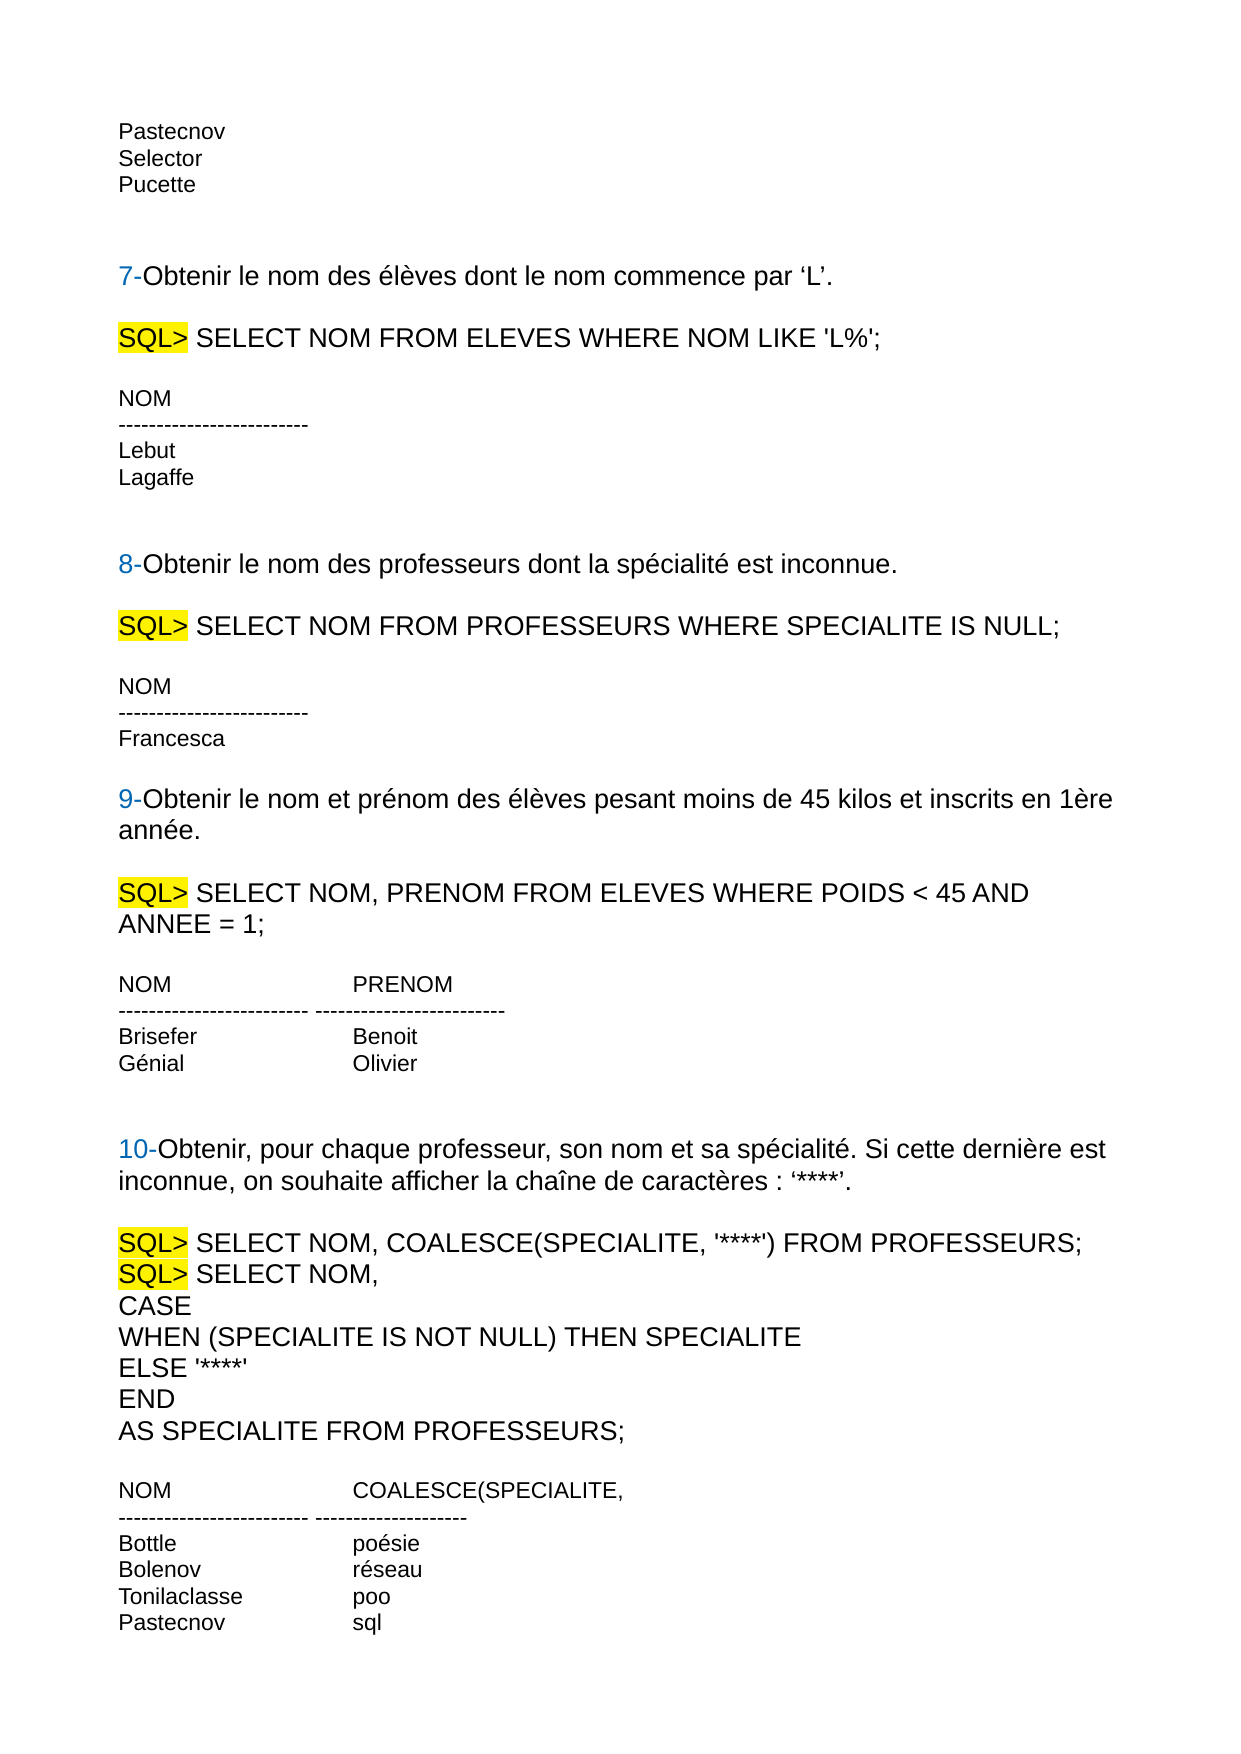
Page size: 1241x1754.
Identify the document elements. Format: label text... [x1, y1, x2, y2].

text END [118, 1383, 1122, 1415]
text Selector [118, 144, 1122, 171]
text SQL> SELECT NOM FROM ELEVES WHERE NOM LIKE 'L%'; [118, 322, 1122, 353]
text SQL> SELECT NOM, PRENOM FROM ELEVES WHERE POIDS < 45 AND ANNEE = 1; [118, 877, 1122, 939]
text ELSE '****' [118, 1352, 1122, 1383]
text SQL> SELECT NOM, COALESCE(SPECIALITE, '****') FROM PROFESSEURS; [118, 1227, 1122, 1258]
text AS SPECIALITE FROM PROFESSEURS; [118, 1415, 1122, 1446]
text ------------------------- -------------------- [118, 1504, 1122, 1530]
text Francesca [118, 725, 1122, 752]
text Bolenov réseau [118, 1556, 1122, 1583]
text 10-Obtenir, pour chaque professeur, son nom et sa spécialité. Si cette dernière est inconnue, on souhaite afficher la chaîne de caractères : ‘****’. [118, 1133, 1122, 1196]
text Pastecnov sql [118, 1609, 1122, 1635]
text Pastecnov [118, 118, 1122, 144]
text Pucette [118, 171, 1122, 197]
text Lagaffe [118, 464, 1122, 490]
text ------------------------- [118, 699, 1122, 725]
text SQL> SELECT NOM FROM PROFESSEURS WHERE SPECIALITE IS NULL; [118, 610, 1122, 641]
text Brisefer Benoit [118, 1023, 1122, 1049]
text WHEN (SPECIALITE IS NOT NULL) THEN SPECIALITE [118, 1321, 1122, 1352]
text ------------------------- ------------------------- [118, 997, 1122, 1023]
text 9-Obtenir le nom et prénom des élèves pesant moins de 45 kilos et inscrits en 1ère année. [118, 783, 1122, 846]
text 8-Obtenir le nom des professeurs dont la spécialité est inconnue. [118, 548, 1122, 579]
text Lebut [118, 437, 1122, 464]
text SQL> SELECT NOM, [118, 1258, 1122, 1290]
text NOM PRENOM [118, 971, 1122, 997]
text 7-Obtenir le nom des élèves dont le nom commence par ‘L’. [118, 260, 1122, 291]
text Bottle poésie [118, 1530, 1122, 1556]
text NOM [118, 385, 1122, 411]
text NOM COALESCE(SPECIALITE, [118, 1477, 1122, 1504]
text NOM [118, 673, 1122, 699]
text ------------------------- [118, 411, 1122, 437]
text Tonilaclasse poo [118, 1583, 1122, 1609]
text Génial Olivier [118, 1049, 1122, 1076]
text CASE [118, 1290, 1122, 1321]
